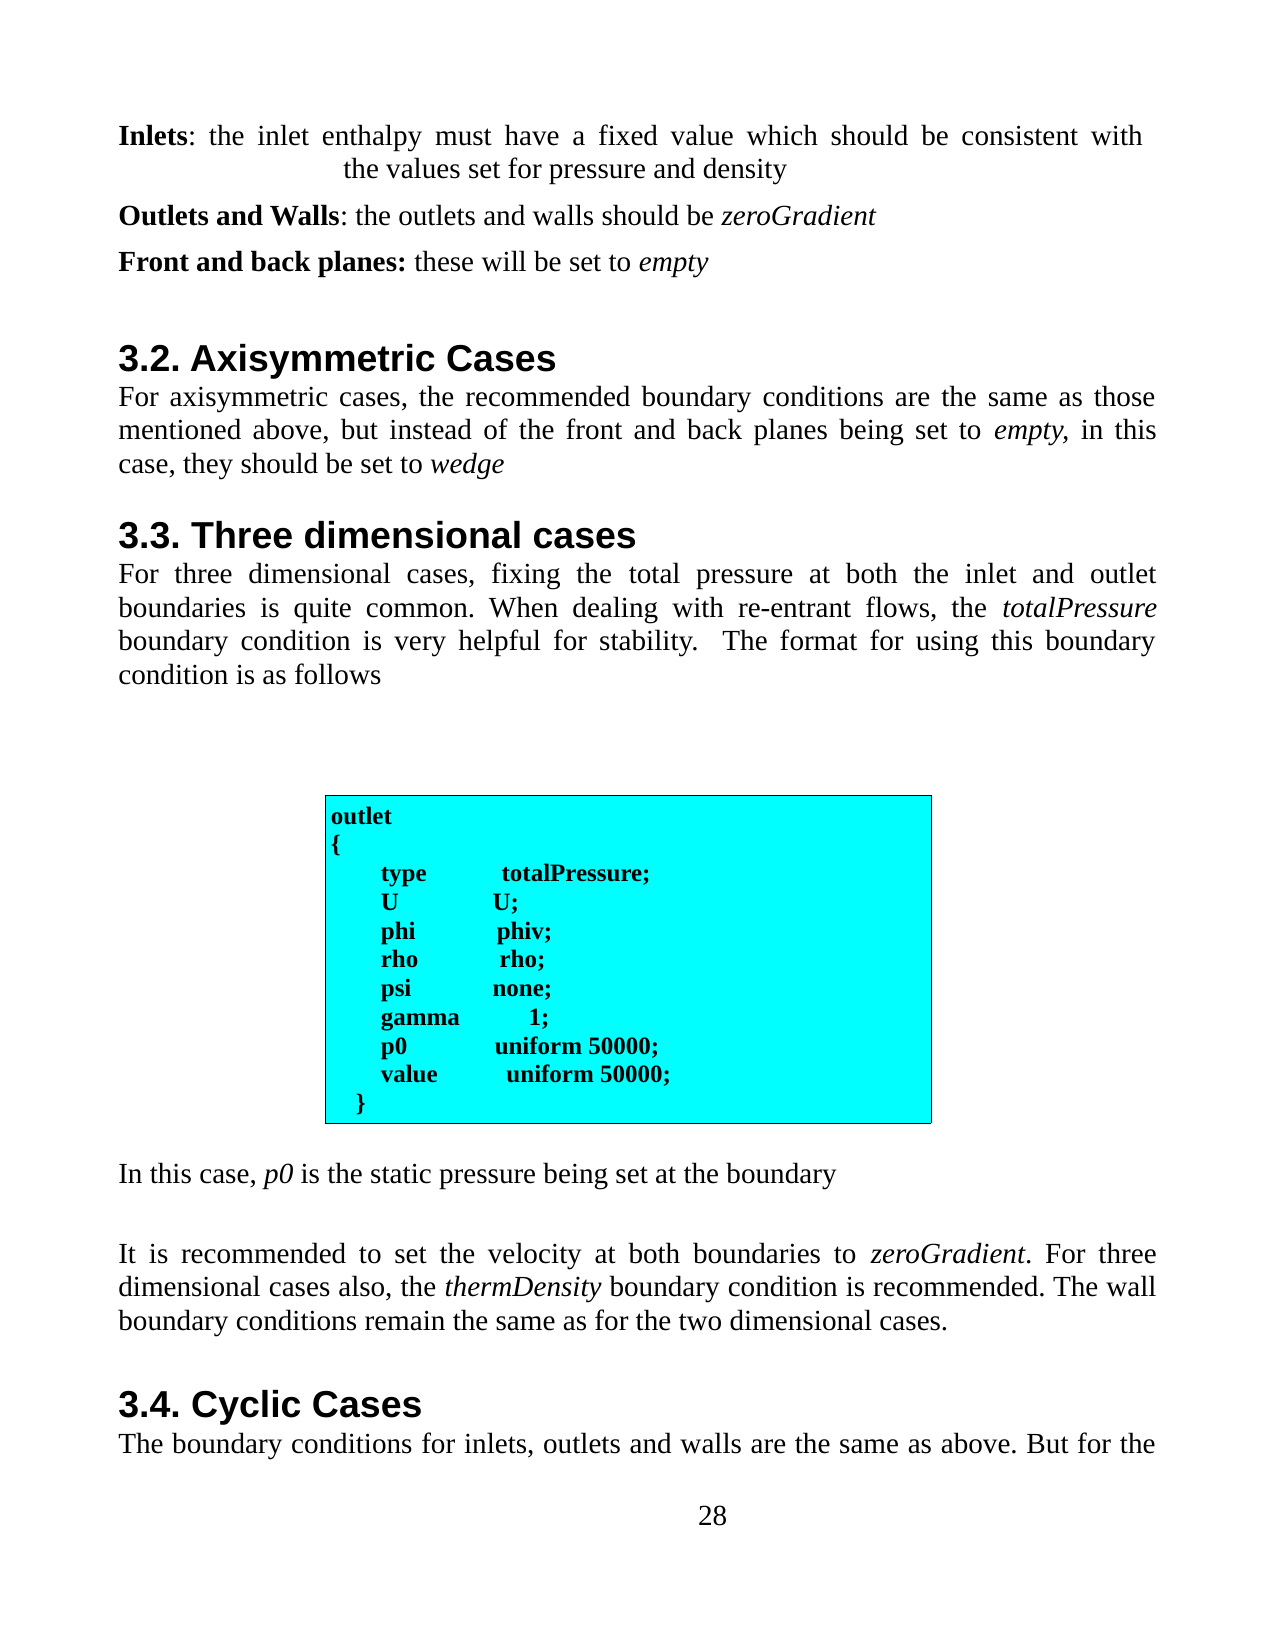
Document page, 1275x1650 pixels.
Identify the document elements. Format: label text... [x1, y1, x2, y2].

subtitle 3.3. Three dimensional cases [118, 513, 1157, 556]
text The boundary conditions for inlets, outlets and walls are the same as above. But for the [118, 1426, 1157, 1459]
text Front and back planes: these will be set to empty [118, 244, 1157, 277]
text It is recommended to set the velocity at both boundaries to zeroGradient. For three dimensional cases also, the thermDensity boundary condition is recommended. The wall boundary conditions remain the same as for the two dimensional cases. [118, 1236, 1157, 1337]
text For axisymmetric cases, the recommended boundary conditions are the same as those mentioned above, but instead of the front and back planes being set to empty, in this case, they should be set to wedge [118, 379, 1157, 479]
subtitle 3.4. Cyclic Cases [118, 1383, 1157, 1426]
subtitle 3.2. Axisymmetric Cases [118, 336, 1157, 379]
text In this case, p0 is the static pressure being set at the boundary [118, 1156, 1157, 1190]
table_header outlet { type totalPressure; U U; phi phiv; rho rho; psi none; gamma 1; p0 uniform 50000; value uniform 50000; } [326, 796, 931, 1123]
text Inlets: the inlet enthalpy must have a fixed value which should be consistent with the values set for pressure and density [118, 118, 1157, 185]
text Outlets and Walls: the outlets and walls should be zeroGradient [118, 198, 1157, 231]
text For three dimensional cases, fixing the total pressure at both the inlet and outlet boundaries is quite common. When dealing with re-entrant flows, the totalPressure boundary condition is very helpful for stability. The format for using this boundary condition is as follows [118, 556, 1157, 690]
